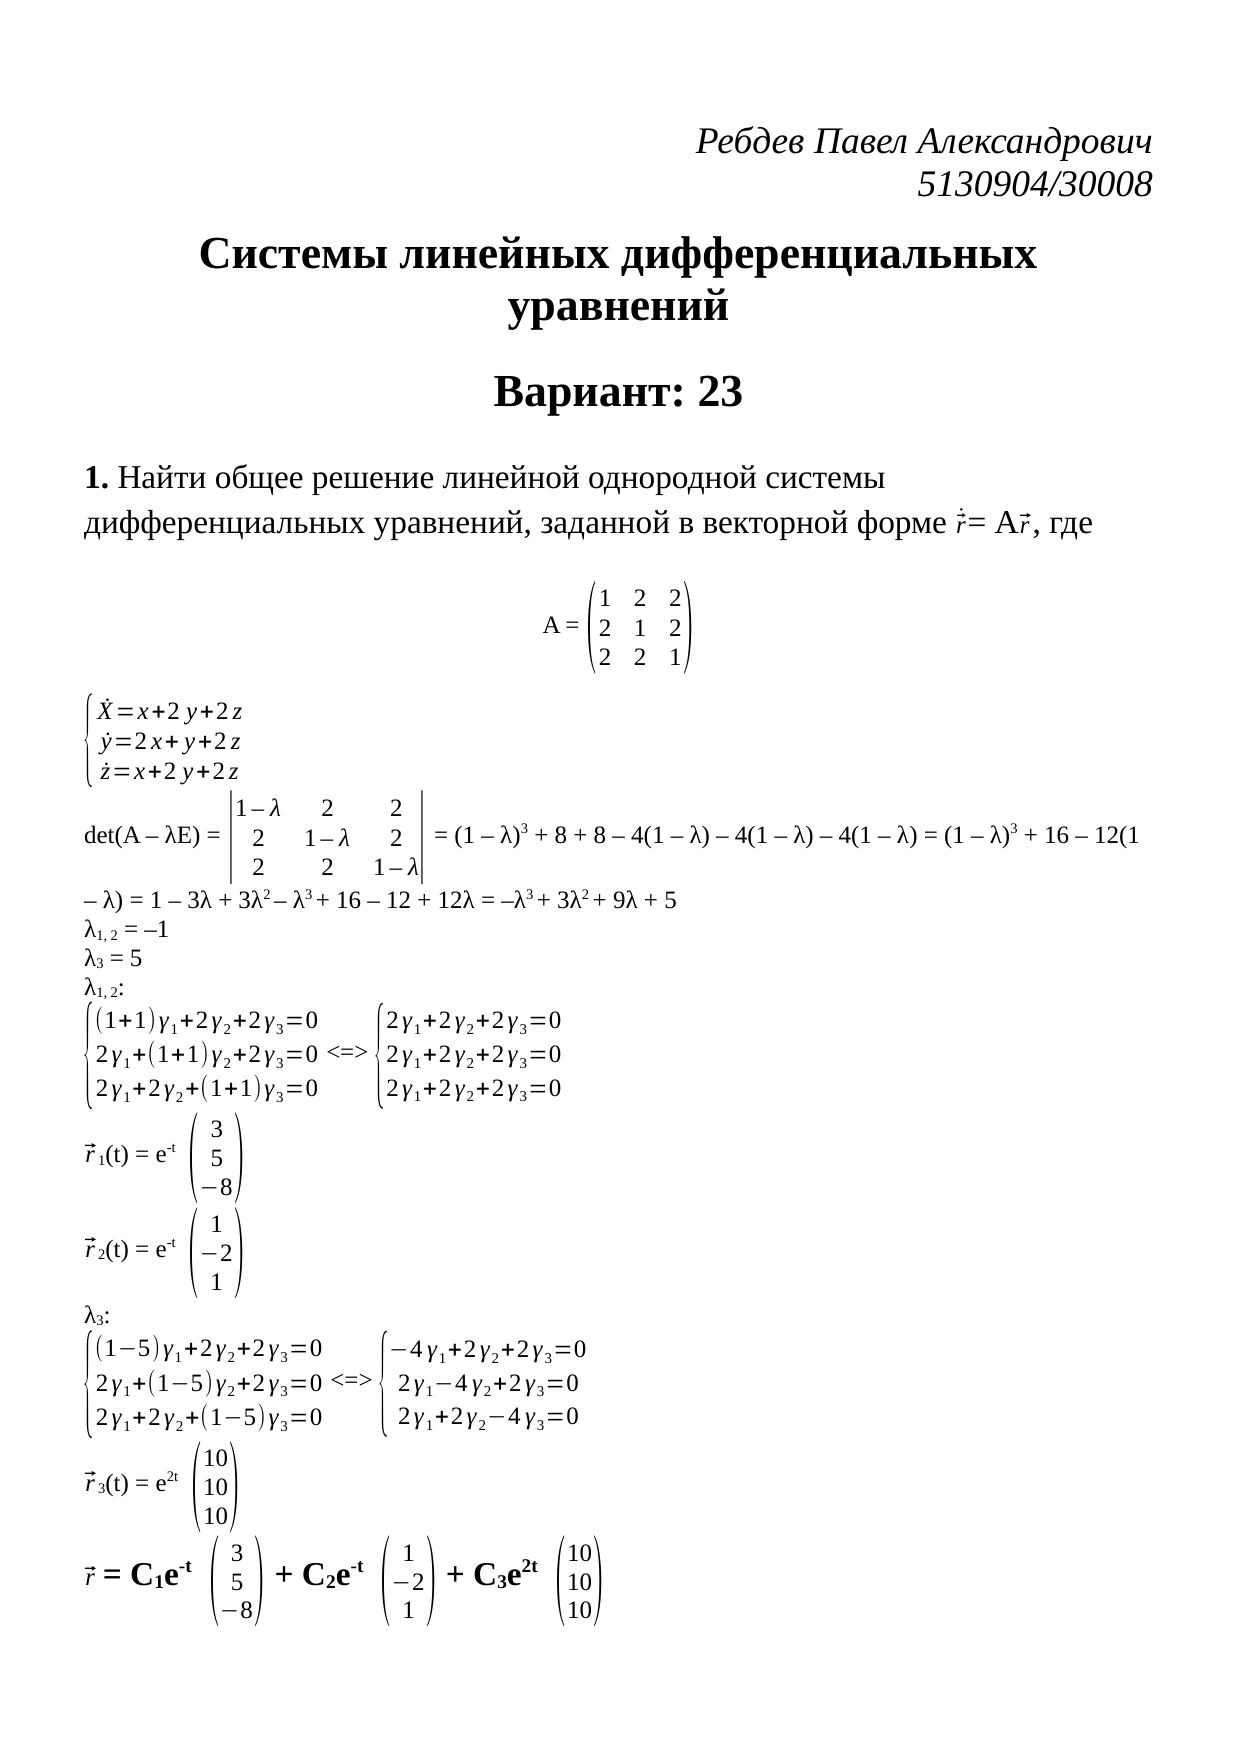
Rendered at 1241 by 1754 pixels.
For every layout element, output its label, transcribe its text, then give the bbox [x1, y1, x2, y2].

text = C1e-t + C2e-t + C3e2t [84, 1534, 1153, 1629]
subtitle Вариант: 23 [84, 364, 1153, 417]
subtitle A = [84, 579, 1153, 676]
text 2(t) = e-t [84, 1206, 1153, 1300]
subtitle Системы линейных дифференциальных уравнений [84, 225, 1153, 331]
text 5130904/30008 [84, 161, 1153, 204]
text <=> [84, 1001, 1153, 1111]
text 1(t) = e-t [84, 1111, 1153, 1206]
text λ3: [84, 1300, 1153, 1329]
text det(A – λE) = = (1 – λ)3 + 8 + 8 – 4(1 – λ) – 4(1 – λ) – 4(1 – λ) = (1 – λ)3 + 16 – 12(1 – λ) = 1 – 3λ + 3λ2 – λ3 + 16 – 12 + 12λ = –λ3 + 3λ2 + 9λ + 5 [84, 789, 1153, 914]
text λ1, 2: [84, 972, 1153, 1001]
text λ3 = 5 [84, 943, 1153, 972]
text 3(t) = e2t [84, 1439, 1153, 1534]
subtitle 1. Найти общее решение линейной однородной системы дифференциальных уравнений, заданной в векторной форме = A, где [84, 458, 1153, 540]
text <=> [84, 1329, 1153, 1439]
text λ1, 2 = –1 [84, 914, 1153, 943]
text Ребдев Павел Александрович [84, 118, 1153, 161]
